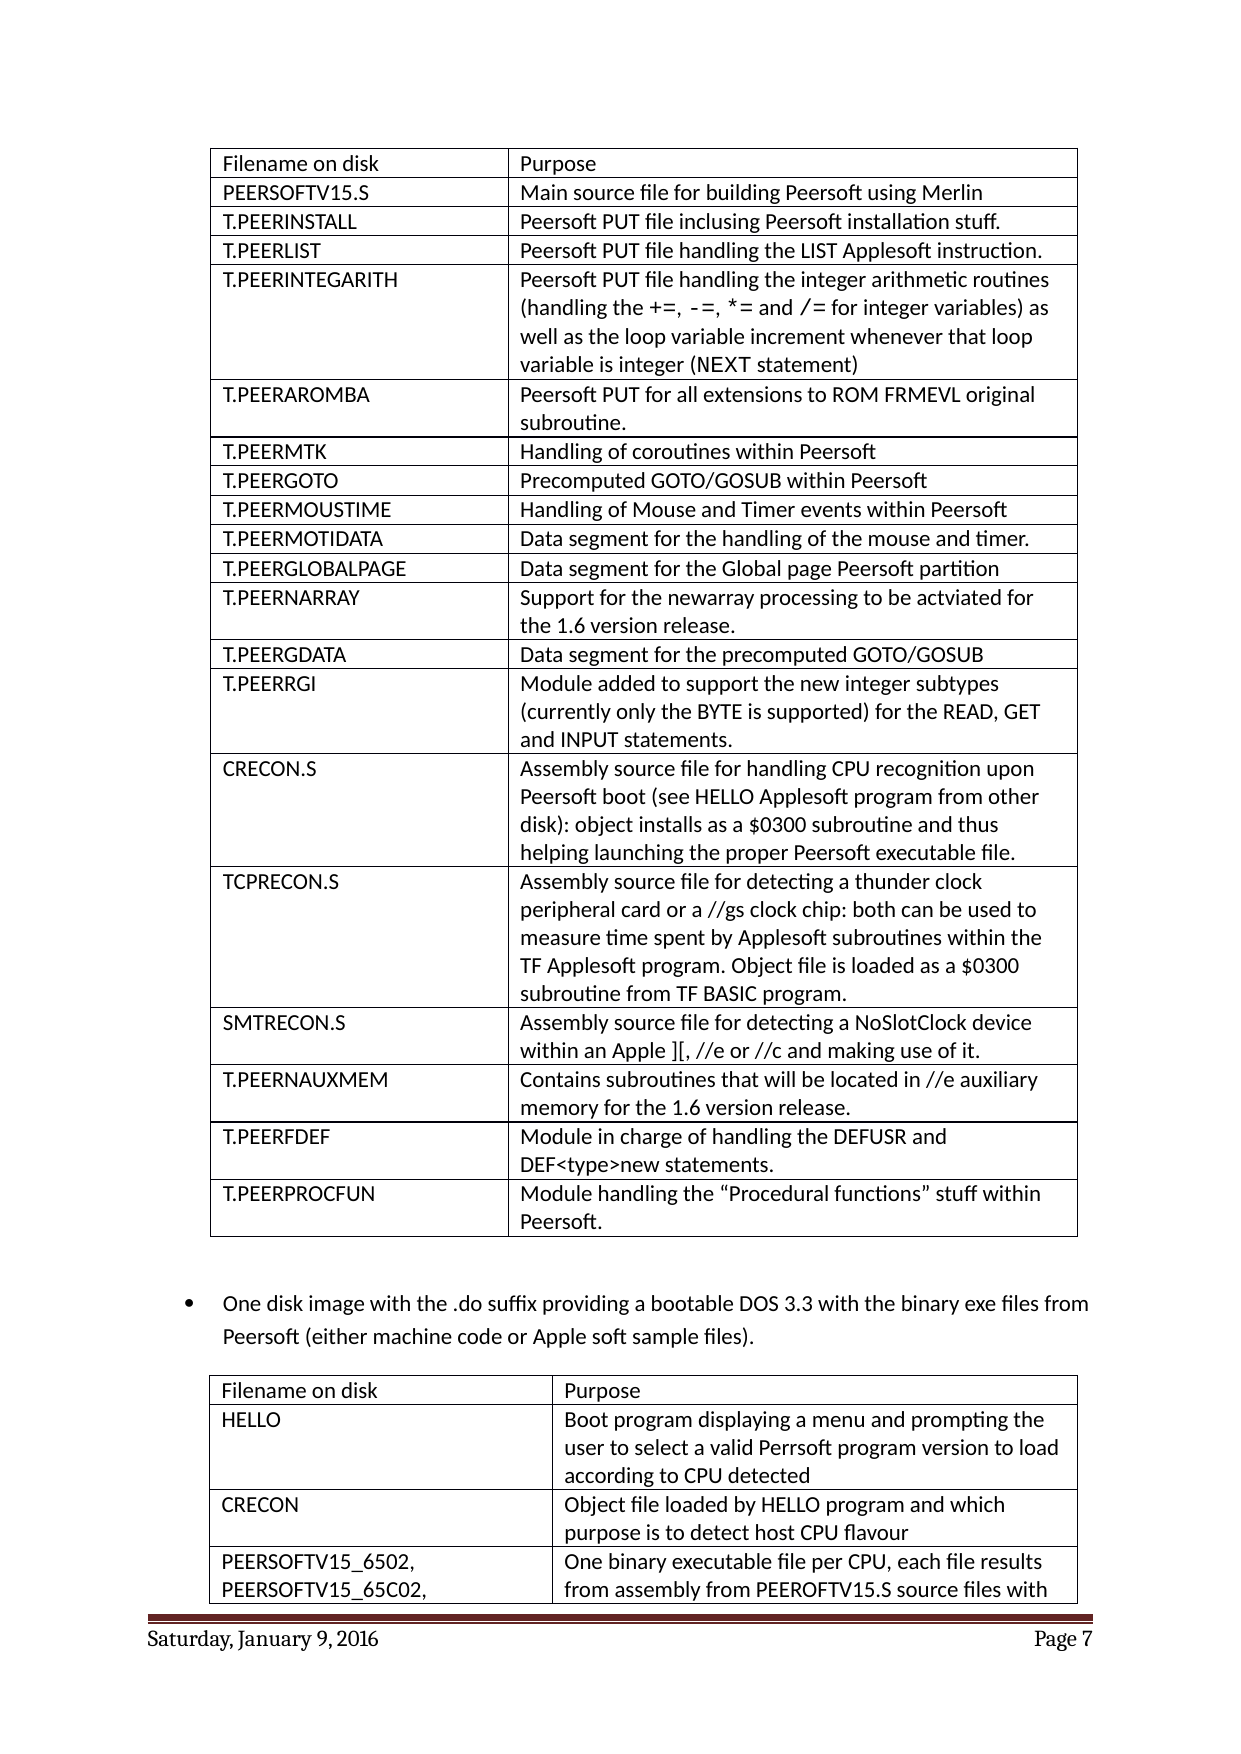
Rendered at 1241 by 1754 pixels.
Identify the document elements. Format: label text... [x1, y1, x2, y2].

table_cell Assembly source file for detecting a NoSlotClock device within an Apple ][, //e or //c and making use of it. [509, 1008, 1077, 1064]
table_cell Object file loaded by HELLO program and which purpose is to detect host CPU flavour [553, 1490, 1077, 1546]
table_cell T.PEERNAUXMEM [211, 1065, 508, 1121]
table_cell T.PEERRGI [211, 669, 508, 753]
table_cell One binary executable file per CPU, each file results from assembly from PEEROFTV15.S source files with [553, 1547, 1077, 1603]
table_cell Assembly source file for detecting a thunder clock peripheral card or a //gs clock chip: both can be used to measure time spent by Applesoft subroutines within the TF Applesoft program. Object file is loaded as a $0300 subroutine from TF BASIC program. [509, 867, 1077, 1007]
table_cell Assembly source file for handling CPU recognition upon Peersoft boot (see HELLO Applesoft program from other disk): object installs as a $0300 subroutine and thus helping launching the proper Peersoft executable file. [509, 754, 1077, 866]
table_cell Peersoft PUT file handling the integer arithmetic routines (handling the +=, -=, *= and /= for integer variables) as well as the loop variable increment whenever that loop variable is integer (NEXT statement) [509, 265, 1077, 379]
table_cell T.PEERINTEGARITH [211, 265, 508, 379]
table_cell Module added to support the new integer subtypes (currently only the BYTE is supported) for the READ, GET and INPUT statements. [509, 669, 1077, 753]
list One disk image with the .do suffix providing a bootable DOS 3.3 with the binary exe files from Peersoft (either machine code or Apple soft sample files). [185, 1289, 1093, 1350]
table_cell Data segment for the precomputed GOTO/GOSUB [509, 640, 1077, 668]
table_cell T.PEERMOUSTIME [211, 496, 508, 523]
table_cell T.PEERLIST [211, 236, 508, 264]
table_cell T.PEERINSTALL [211, 207, 508, 235]
table_header Purpose [509, 149, 1077, 177]
table_cell TCPRECON.S [211, 867, 508, 1007]
table_cell T.PEERMTK [211, 438, 508, 465]
table_header Filename on disk [210, 1376, 552, 1404]
table_cell Peersoft PUT file inclusing Peersoft installation stuff. [509, 207, 1077, 235]
table_cell SMTRECON.S [211, 1008, 508, 1064]
table_header Purpose [553, 1376, 1077, 1404]
table_cell Handling of coroutines within Peersoft [509, 438, 1077, 465]
table_cell Peersoft PUT for all extensions to ROM FRMEVL original subroutine. [509, 380, 1077, 436]
table_cell T.PEERPROCFUN [211, 1180, 508, 1236]
table_cell Module in charge of handling the DEFUSR and DEF<type>new statements. [509, 1123, 1077, 1178]
table_cell PEERSOFTV15_6502, PEERSOFTV15_65C02, [210, 1547, 552, 1603]
table_cell T.PEERFDEF [211, 1123, 508, 1178]
table_cell Contains subroutines that will be located in //e auxiliary memory for the 1.6 version release. [509, 1065, 1077, 1121]
table_cell Main source file for building Peersoft using Merlin [509, 178, 1077, 206]
table_cell Data segment for the Global page Peersoft partition [509, 554, 1077, 582]
table_cell T.PEERAROMBA [211, 380, 508, 436]
table_cell T.PEERNARRAY [211, 583, 508, 639]
table_cell PEERSOFTV15.S [211, 178, 508, 206]
table_cell Handling of Mouse and Timer events within Peersoft [509, 496, 1077, 523]
table_header Filename on disk [211, 149, 508, 177]
table_cell CRECON.S [211, 754, 508, 866]
table_cell T.PEERGOTO [211, 466, 508, 494]
table_cell Module handling the “Procedural functions” stuff within Peersoft. [509, 1180, 1077, 1236]
table_cell T.PEERGDATA [211, 640, 508, 668]
table_cell Support for the newarray processing to be actviated for the 1.6 version release. [509, 583, 1077, 639]
table_cell Precomputed GOTO/GOSUB within Peersoft [509, 466, 1077, 494]
table_cell Boot program displaying a menu and prompting the user to select a valid Perrsoft program version to load according to CPU detected [553, 1405, 1077, 1489]
table_cell Peersoft PUT file handling the LIST Applesoft instruction. [509, 236, 1077, 264]
table_cell T.PEERMOTIDATA [211, 525, 508, 553]
table_cell HELLO [210, 1405, 552, 1489]
table_cell T.PEERGLOBALPAGE [211, 554, 508, 582]
table_cell CRECON [210, 1490, 552, 1546]
table_cell Data segment for the handling of the mouse and timer. [509, 525, 1077, 553]
